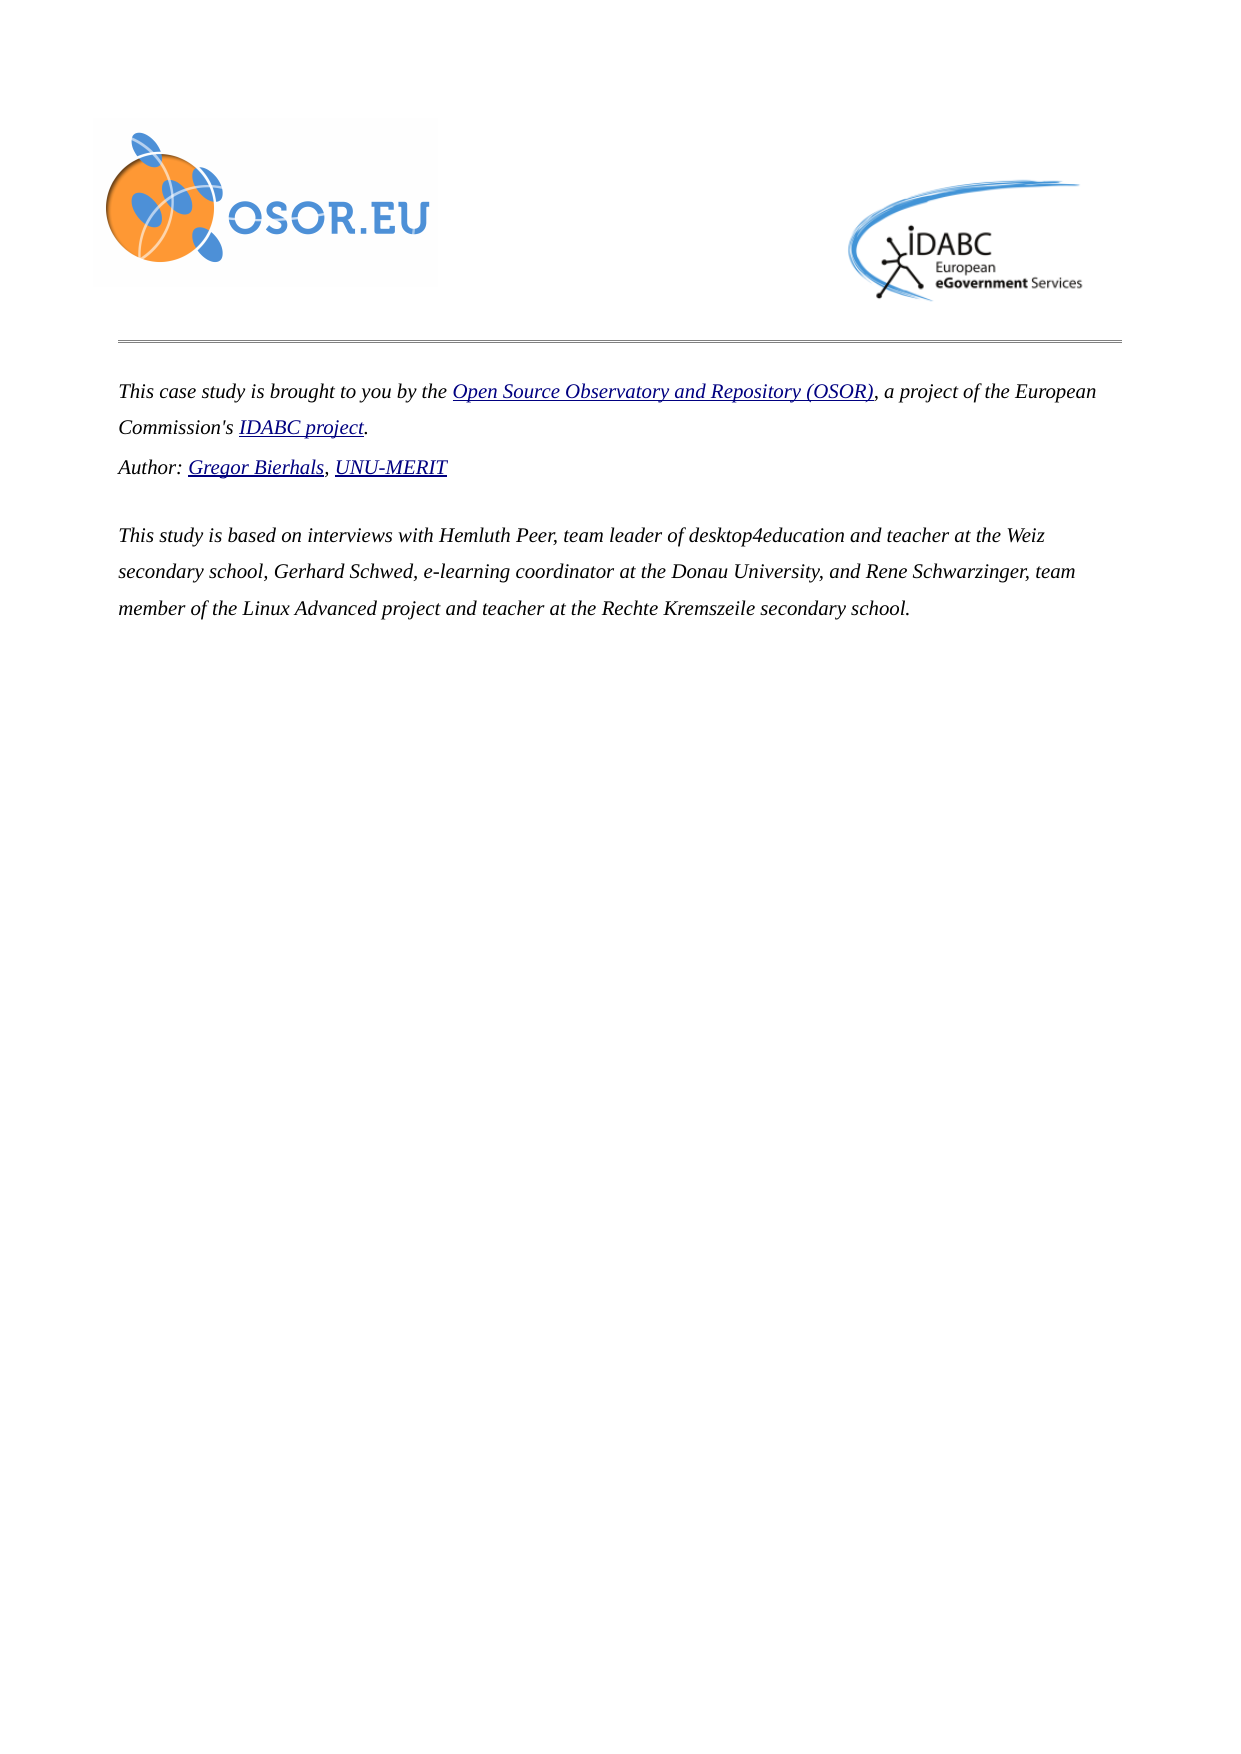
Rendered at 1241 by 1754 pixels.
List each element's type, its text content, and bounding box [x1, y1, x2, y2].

picture [827, 154, 1119, 326]
text Author: Gregor Bierhals, UNU-MERIT [118, 451, 1122, 479]
text This case study is brought to you by the Open Source Observatory and Repository (OSOR), a project of the European Commission's IDABC project. [118, 379, 1122, 439]
text This study is based on interviews with Hemluth Peer, team leader of desktop4education and teacher at the Weiz secondary school, Gerhard Schwed, e-learning coordinator at the Donau University, and Rene Schwarzinger, team member of the Linux Advanced project and teacher at the Rechte Kremszeile secondary school. [118, 523, 1122, 619]
picture [93, 118, 438, 287]
